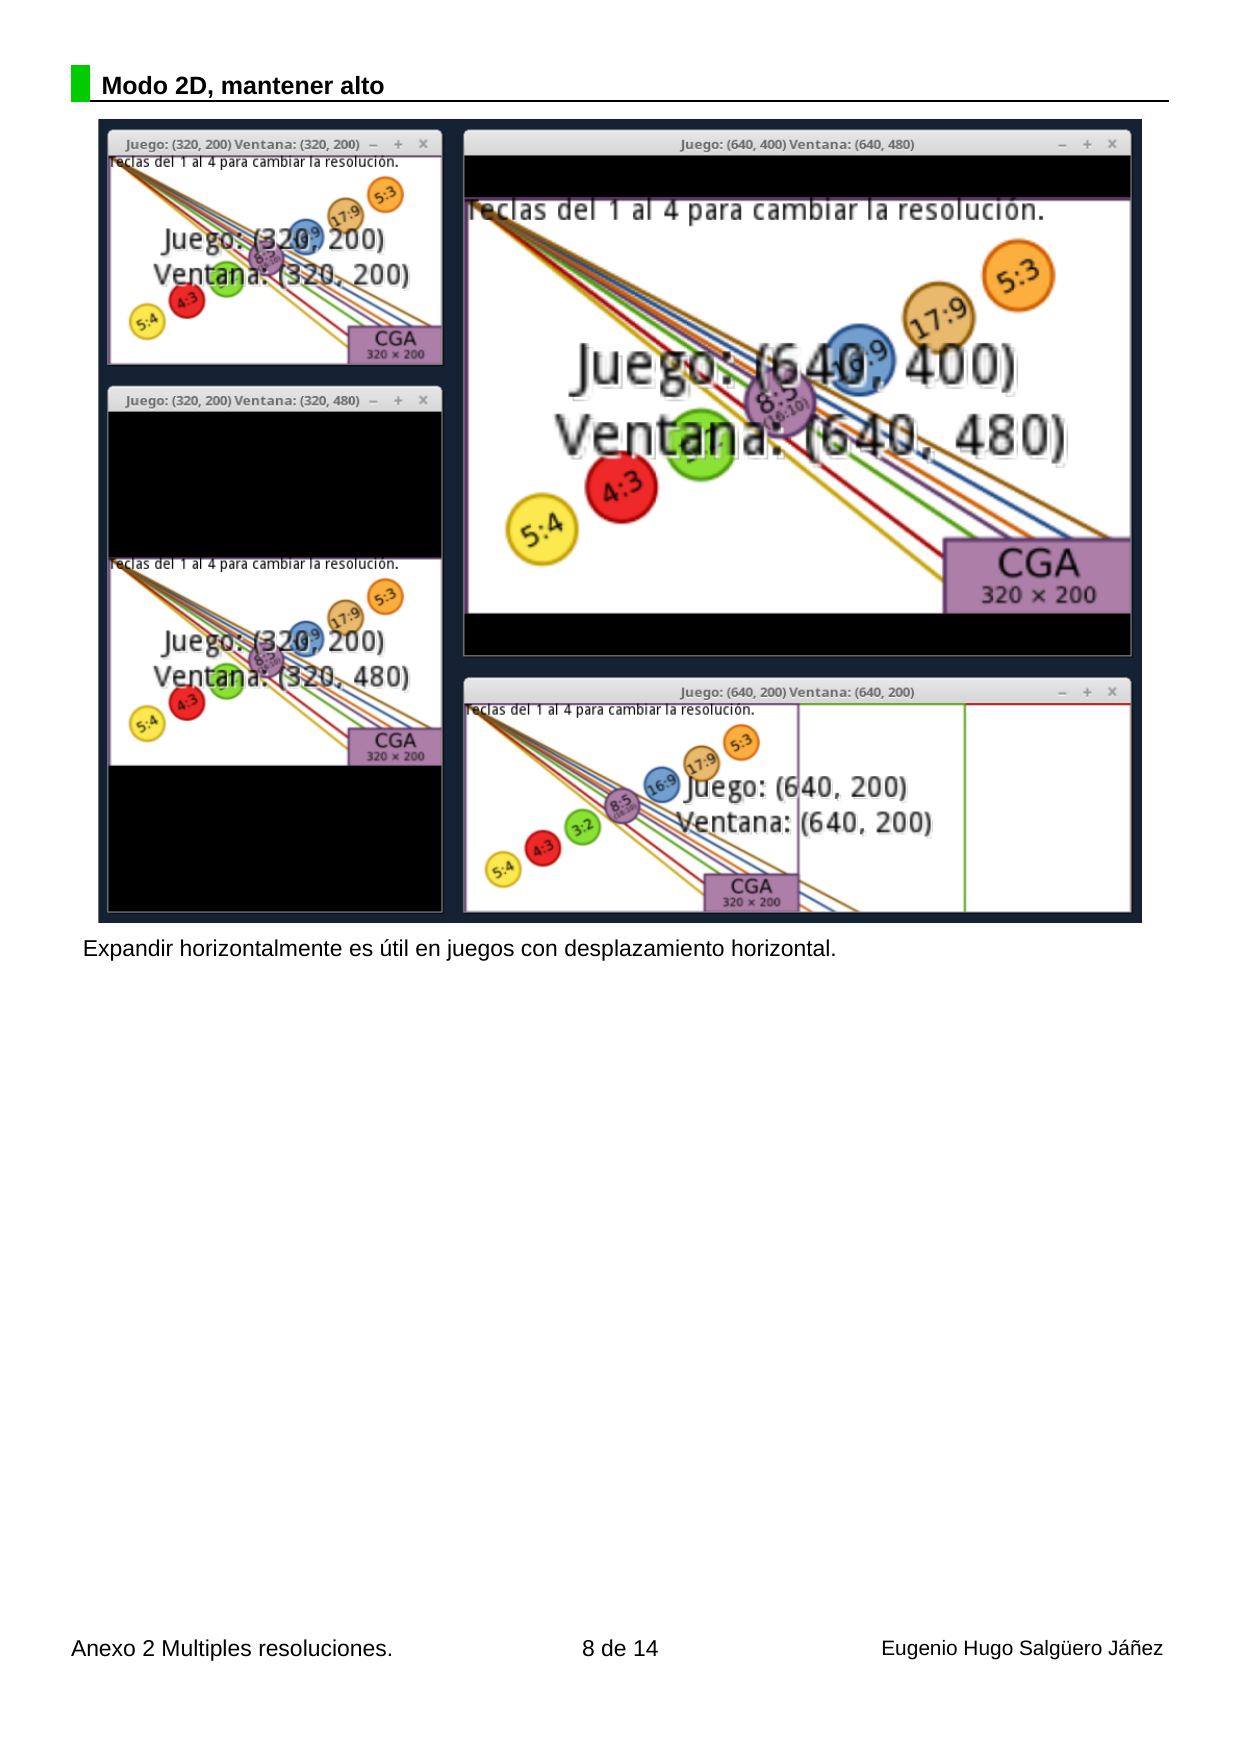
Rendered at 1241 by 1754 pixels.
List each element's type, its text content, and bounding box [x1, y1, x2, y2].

subtitle Modo 2D, mantener alto [90, 65, 1169, 100]
text Expandir horizontalmente es útil en juegos con desplazamiento horizontal. [83, 119, 1158, 961]
picture [98, 119, 1142, 923]
